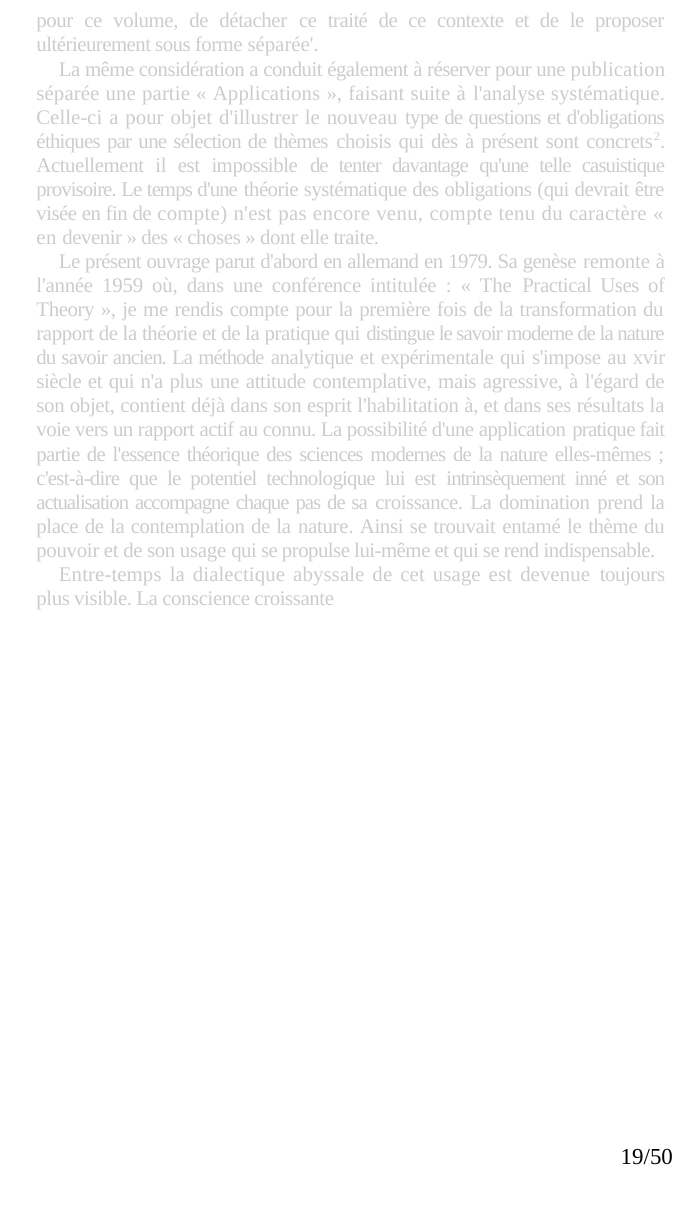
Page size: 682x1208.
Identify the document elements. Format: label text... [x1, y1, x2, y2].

text pour ce volume, de détacher ce traité de ce contexte et de le proposer ultérieurement sous forme séparée'. [36, 8, 665, 56]
text Le présent ouvrage parut d'abord en allemand en 1979. Sa genèse remonte à l'année 1959 où, dans une conférence intitulée : « The Practical Uses of Theory », je me rendis compte pour la première fois de la transformation du rapport de la théorie et de la pratique qui distingue le savoir moderne de la nature du savoir ancien. La méthode analytique et expérimentale qui s'impose au xvir siècle et qui n'a plus une attitude contemplative, mais agressive, à l'égard de son objet, contient déjà dans son esprit l'habilitation à, et dans ses résultats la voie vers un rapport actif au connu. La possibilité d'une application pratique fait partie de l'essence théorique des sciences modernes de la nature elles-mêmes ; c'est-à-dire que le potentiel technologique lui est intrinsèquement inné et son actualisation accompagne chaque pas de sa croissance. La domination prend la place de la contemplation de la nature. Ainsi se trouvait entamé le thème du pouvoir et de son usage qui se propulse lui-même et qui se rend indispensable. [36, 249, 665, 562]
text Entre-temps la dialectique abyssale de cet usage est devenue toujours plus visible. La conscience croissante [36, 562, 665, 610]
text La même considération a conduit également à réserver pour une publication séparée une partie « Applications », faisant suite à l'analyse systématique. Celle-ci a pour objet d'illustrer le nouveau type de questions et d'obligations éthiques par une sélection de thèmes choisis qui dès à présent sont concrets2. Actuellement il est impossible de tenter davantage qu'une telle casuistique provisoire. Le temps d'une théorie systématique des obligations (qui devrait être visée en fin de compte) n'est pas encore venu, compte tenu du caractère « en devenir » des « choses » dont elle traite. [36, 56, 665, 249]
